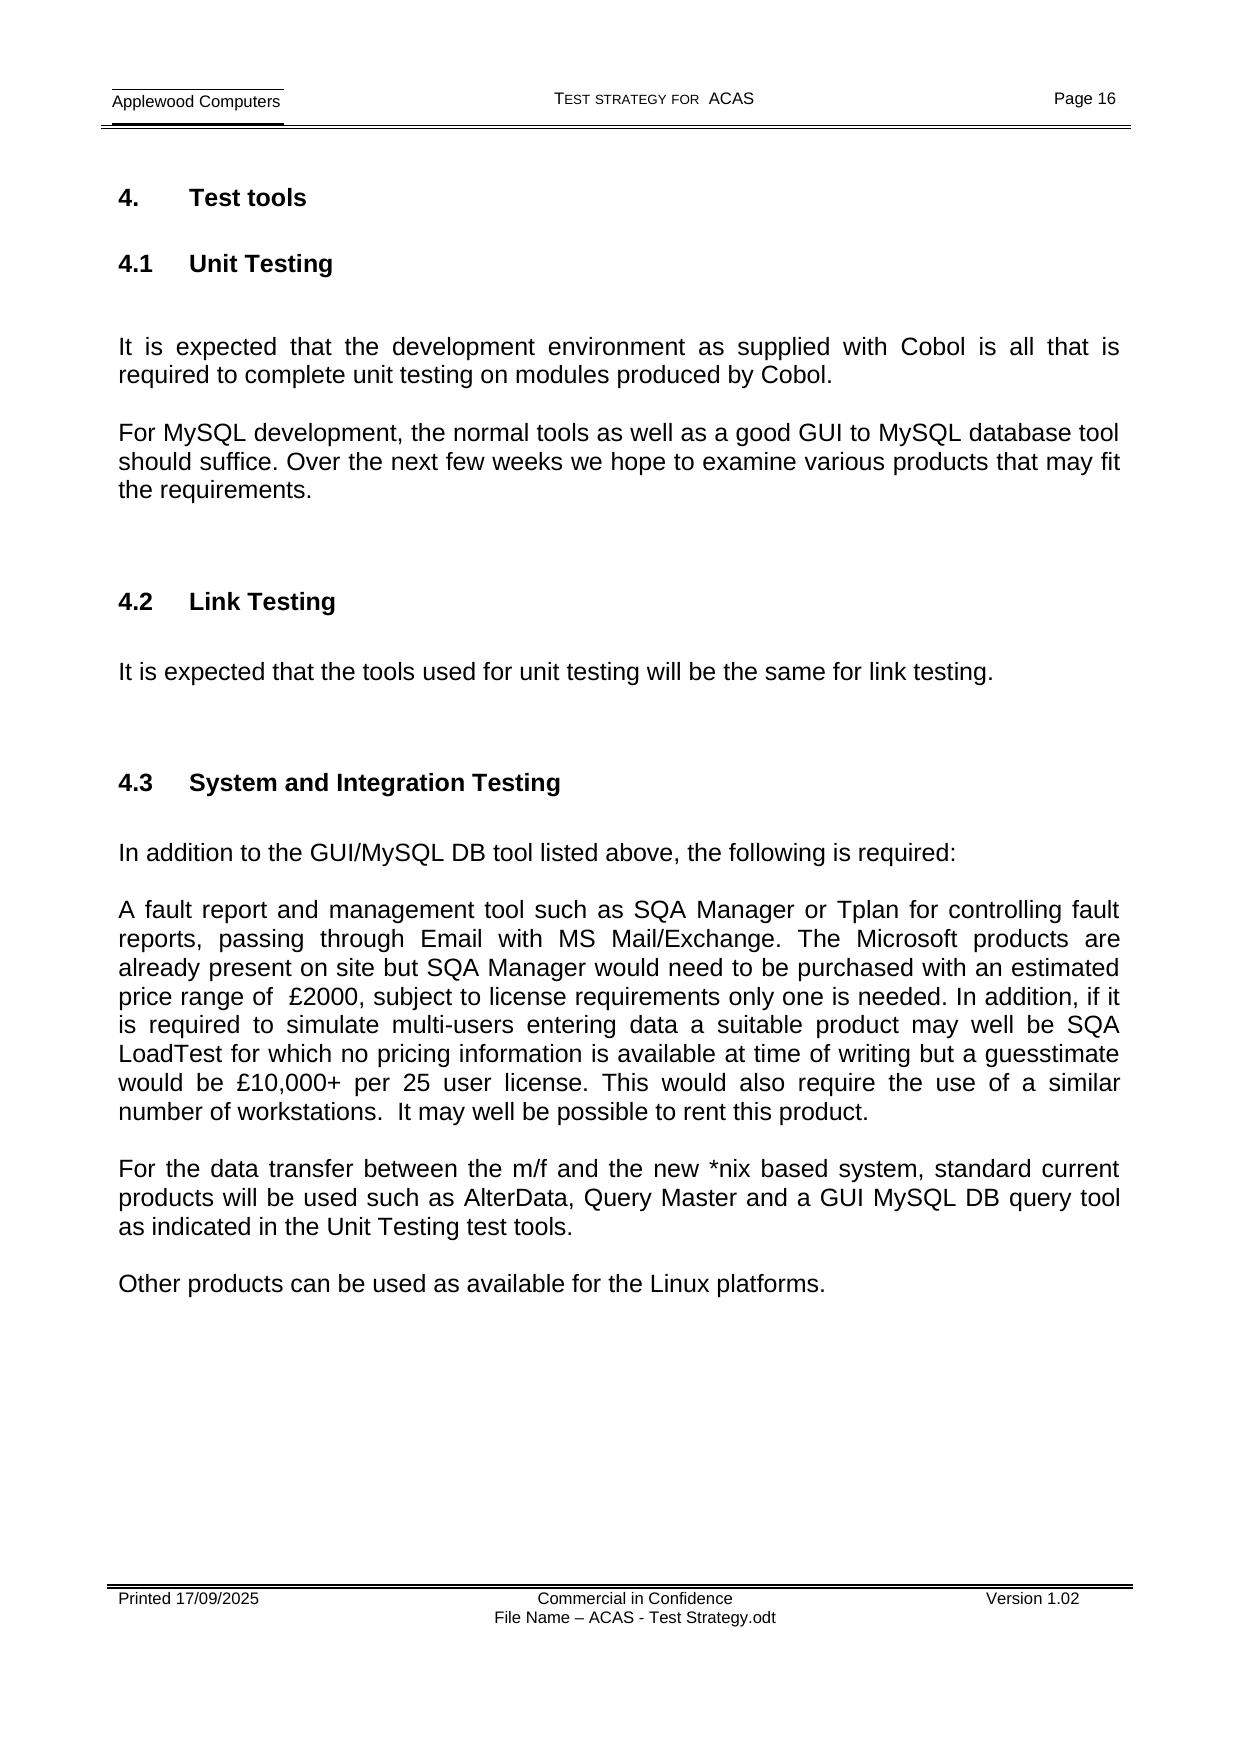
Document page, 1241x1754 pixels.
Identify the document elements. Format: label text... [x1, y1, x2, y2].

text In addition to the GUI/MySQL DB tool listed above, the following is required: [118, 838, 1122, 867]
text For MySQL development, the normal tools as well as a good GUI to MySQL database tool should suffice. Over the next few weeks we hope to examine various products that may fit the requirements. [118, 418, 1122, 504]
text It is expected that the tools used for unit testing will be the same for link testing. [118, 657, 1122, 686]
subtitle 4.1 Unit Testing [118, 249, 1122, 278]
subtitle 4.3 System and Integration Testing [118, 768, 1122, 797]
text It is expected that the development environment as supplied with Cobol is all that is required to complete unit testing on modules produced by Cobol. [118, 332, 1122, 389]
subtitle 4. Test tools [118, 183, 1122, 212]
subtitle 4.2 Link Testing [118, 587, 1122, 616]
text For the data transfer between the m/f and the new *nix based system, standard current products will be used such as AlterData, Query Master and a GUI MySQL DB query tool as indicated in the Unit Testing test tools. [118, 1154, 1122, 1241]
text Other products can be used as available for the Linux platforms. [118, 1269, 1122, 1298]
text A fault report and management tool such as SQA Manager or Tplan for controlling fault reports, passing through Email with MS Mail/Exchange. The Microsoft products are already present on site but SQA Manager would need to be purchased with an estimated price range of £2000, subject to license requirements only one is needed. In addition, if it is required to simulate multi-users entering data a suitable product may well be SQA LoadTest for which no pricing information is available at time of writing but a guesstimate would be £10,000+ per 25 user license. This would also require the use of a similar number of workstations. It may well be possible to rent this product. [118, 896, 1122, 1126]
